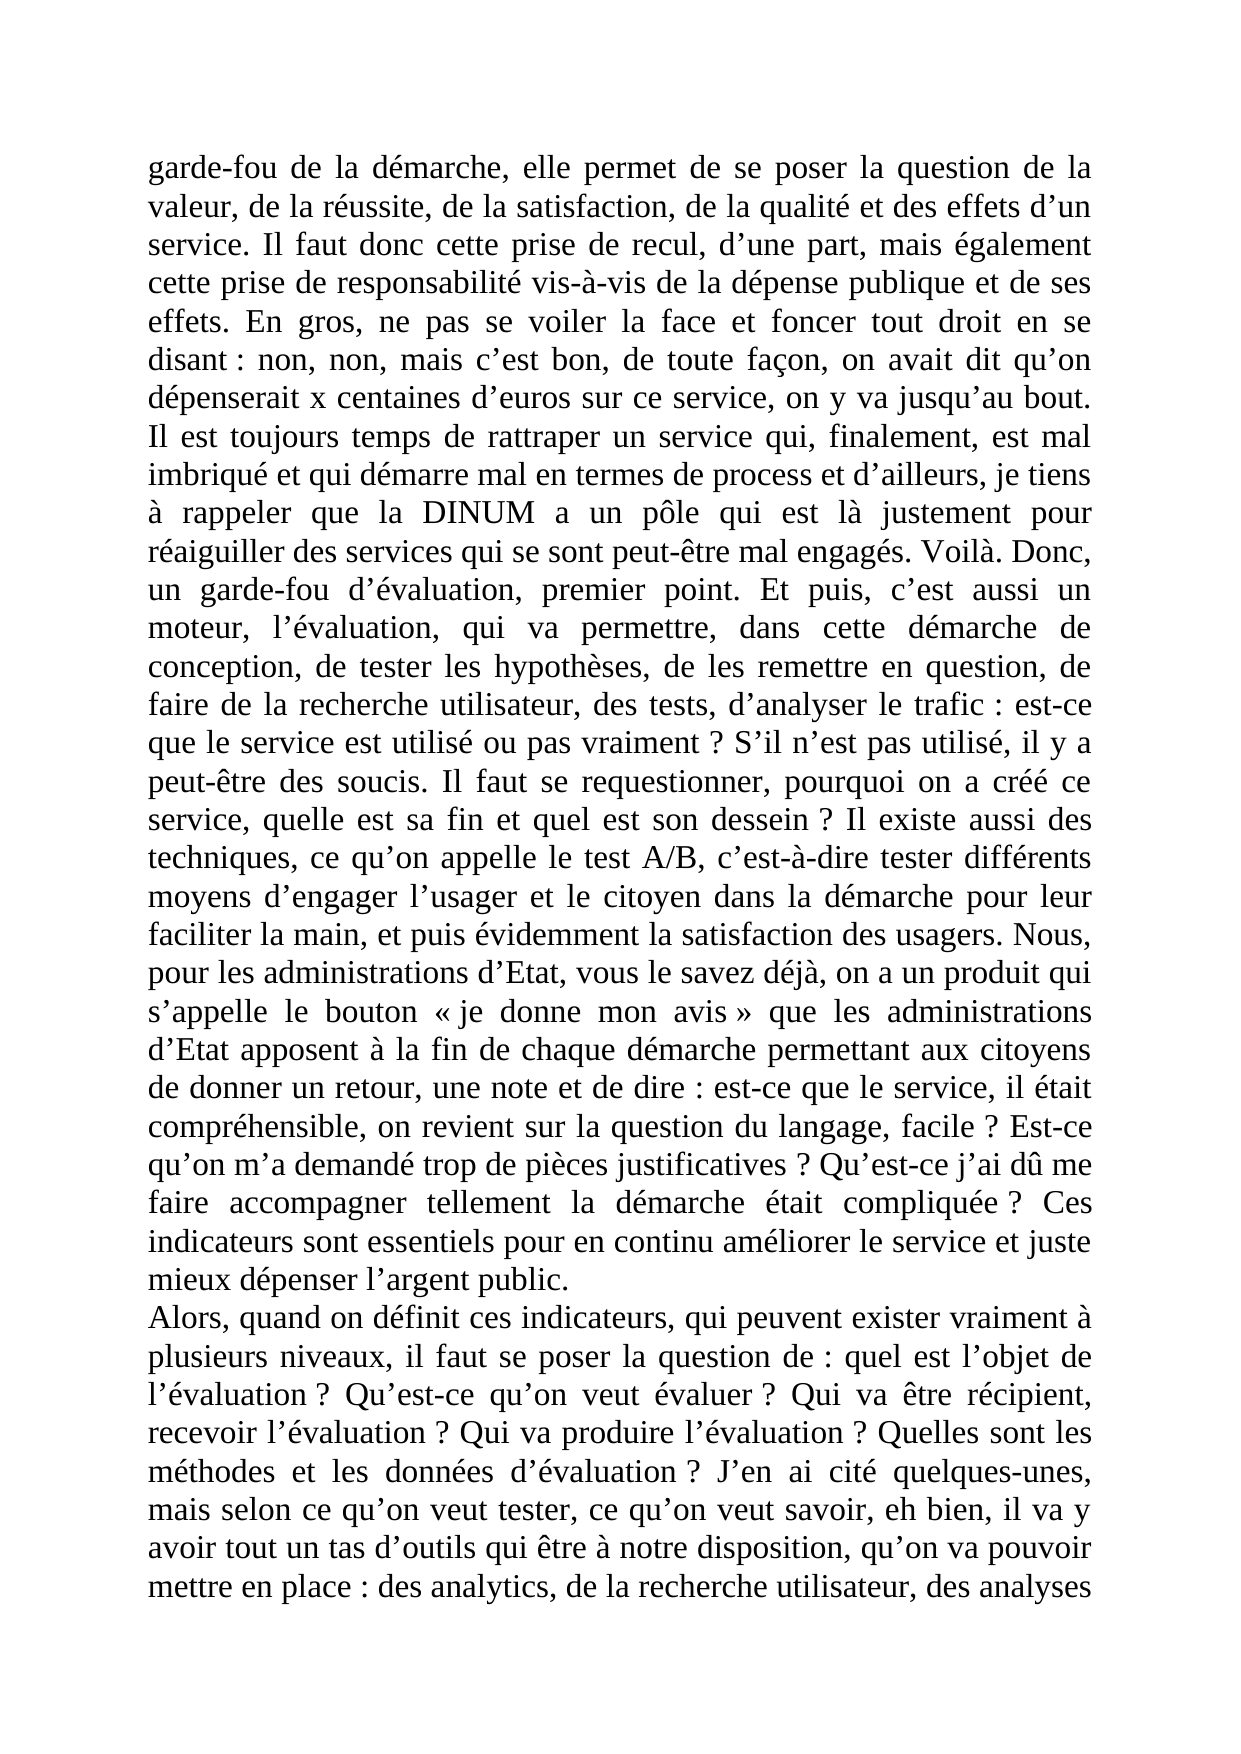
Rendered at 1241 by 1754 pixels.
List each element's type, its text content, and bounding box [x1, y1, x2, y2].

text Alors, quand on définit ces indicateurs, qui peuvent exister vraiment à plusieurs niveaux, il faut se poser la question de : quel est l’objet de l’évaluation ? Qu’est-ce qu’on veut évaluer ? Qui va être récipient, recevoir l’évaluation ? Qui va produire l’évaluation ? Quelles sont les méthodes et les données d’évaluation ? J’en ai cité quelques-unes, mais selon ce qu’on veut tester, ce qu’on veut savoir, eh bien, il va y avoir tout un tas d’outils qui être à notre disposition, qu’on va pouvoir mettre en place : des analytics, de la recherche utilisateur, des analyses [148, 1298, 1093, 1604]
text garde-fou de la démarche, elle permet de se poser la question de la valeur, de la réussite, de la satisfaction, de la qualité et des effets d’un service. Il faut donc cette prise de recul, d’une part, mais également cette prise de responsabilité vis-à-vis de la dépense publique et de ses effets. En gros, ne pas se voiler la face et foncer tout droit en se disant : non, non, mais c’est bon, de toute façon, on avait dit qu’on dépenserait x centaines d’euros sur ce service, on y va jusqu’au bout. Il est toujours temps de rattraper un service qui, finalement, est mal imbriqué et qui démarre mal en termes de process et d’ailleurs, je tiens à rappeler que la DINUM a un pôle qui est là justement pour réaiguiller des services qui se sont peut-être mal engagés. Voilà. Donc, un garde-fou d’évaluation, premier point. Et puis, c’est aussi un moteur, l’évaluation, qui va permettre, dans cette démarche de conception, de tester les hypothèses, de les remettre en question, de faire de la recherche utilisateur, des tests, d’analyser le trafic : est-ce que le service est utilisé ou pas vraiment ? S’il n’est pas utilisé, il y a peut-être des soucis. Il faut se requestionner, pourquoi on a créé ce service, quelle est sa fin et quel est son dessein ? Il existe aussi des techniques, ce qu’on appelle le test A/B, c’est-à-dire tester différents moyens d’engager l’usager et le citoyen dans la démarche pour leur faciliter la main, et puis évidemment la satisfaction des usagers. Nous, pour les administrations d’Etat, vous le savez déjà, on a un produit qui s’appelle le bouton « je donne mon avis » que les administrations d’Etat apposent à la fin de chaque démarche permettant aux citoyens de donner un retour, une note et de dire : est-ce que le service, il était compréhensible, on revient sur la question du langage, facile ? Est-ce qu’on m’a demandé trop de pièces justificatives ? Qu’est-ce j’ai dû me faire accompagner tellement la démarche était compliquée ? Ces indicateurs sont essentiels pour en continu améliorer le service et juste mieux dépenser l’argent public. [148, 148, 1093, 1298]
